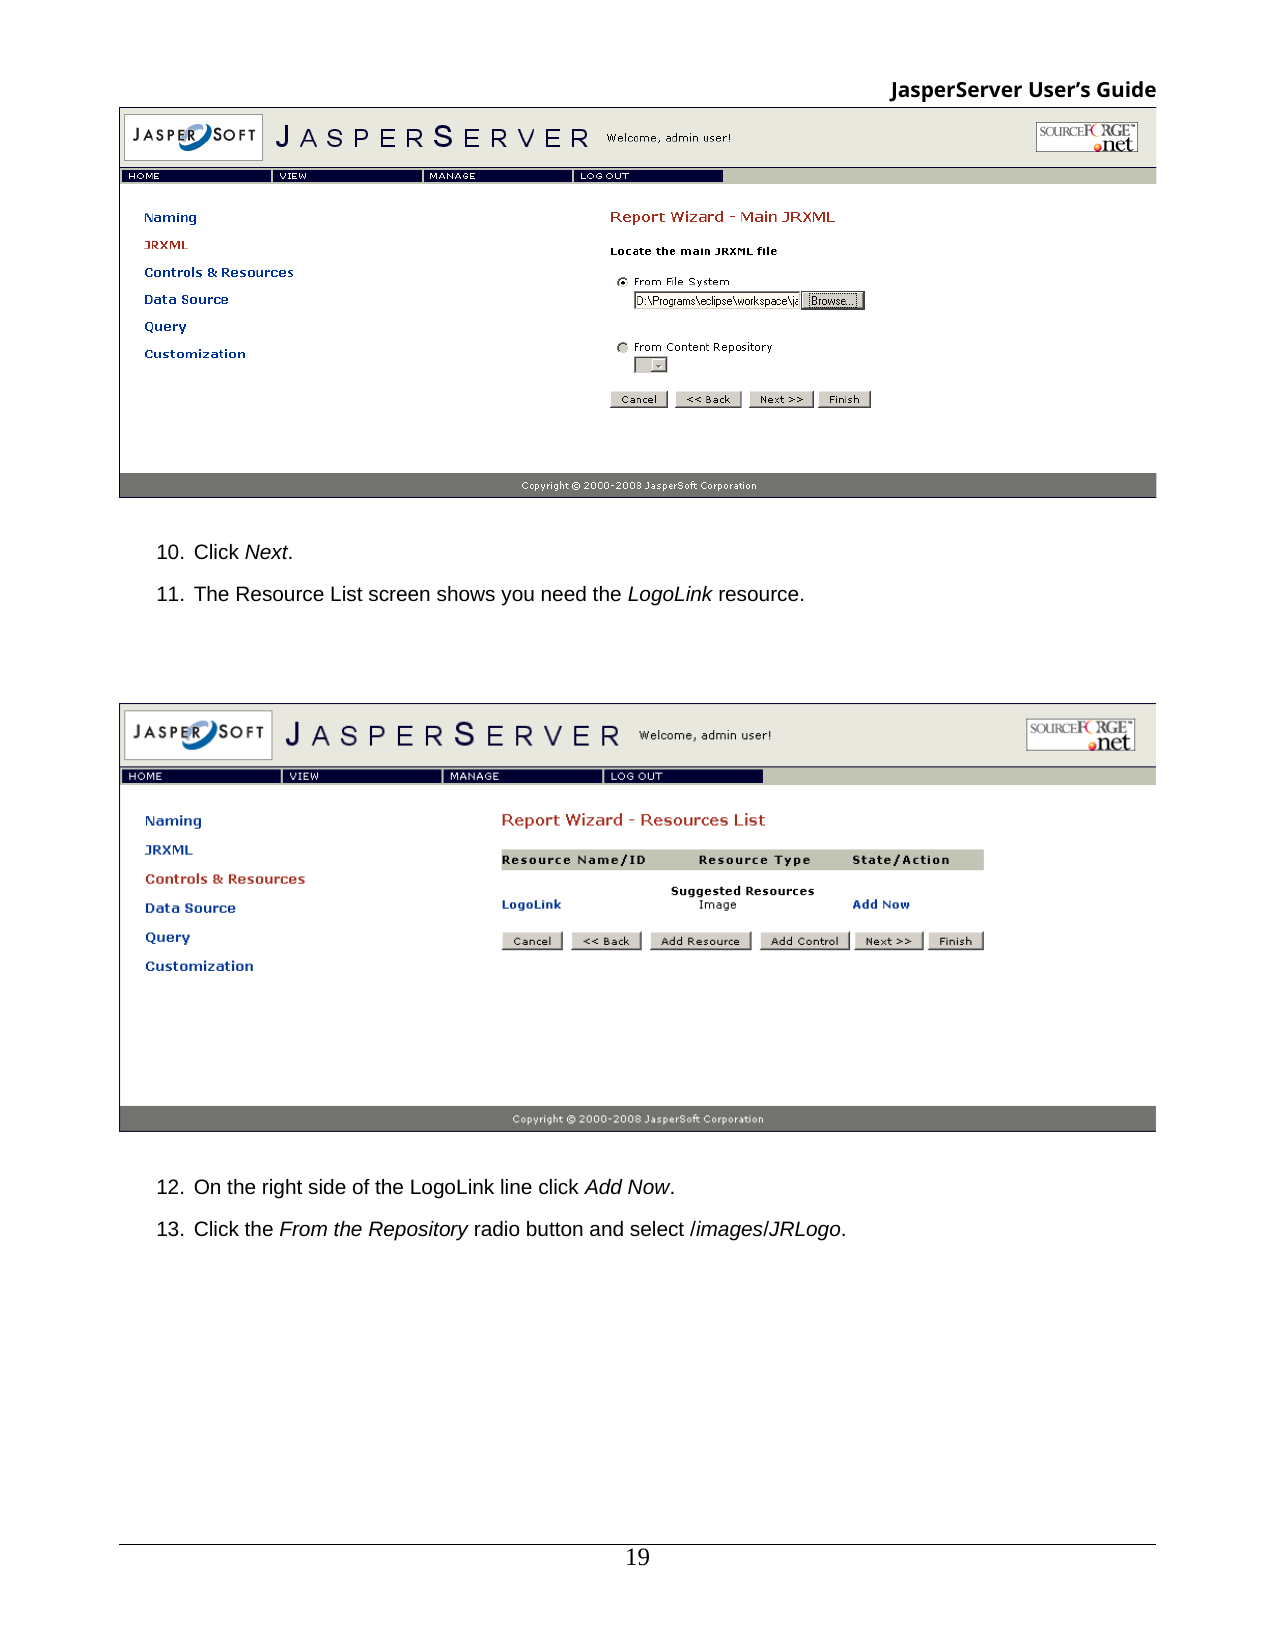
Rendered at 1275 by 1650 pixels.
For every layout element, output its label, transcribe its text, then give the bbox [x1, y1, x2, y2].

table_header [107, 660, 1168, 702]
picture [118, 702, 1157, 1134]
list The Resource List screen shows you need the LogoLink resource. [156, 583, 1156, 606]
list Click Next. [156, 541, 1156, 564]
list On the right side of the LogoLink line click Add Now. [156, 1175, 1156, 1198]
picture [118, 106, 1157, 499]
list Click the From the Repository radio button and select /images/JRLogo. [156, 1217, 1156, 1240]
